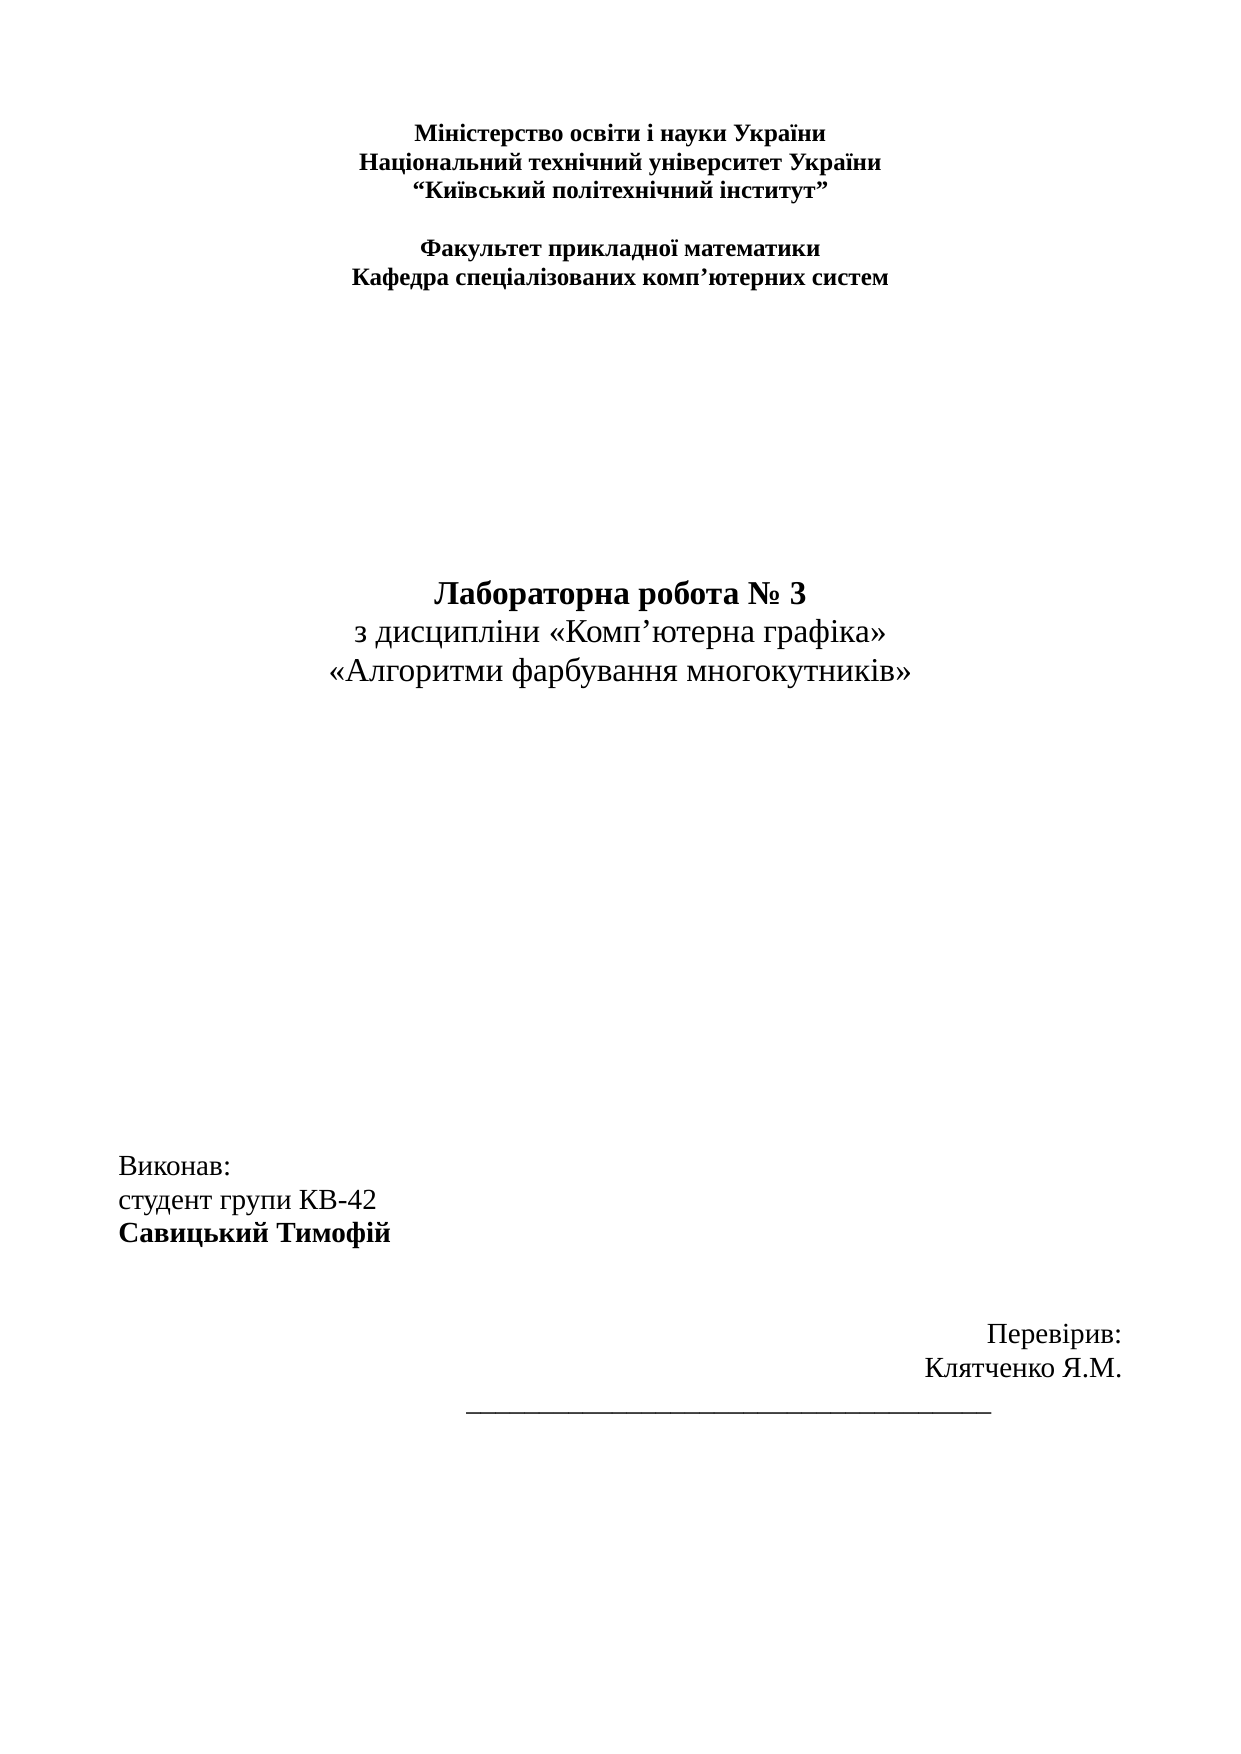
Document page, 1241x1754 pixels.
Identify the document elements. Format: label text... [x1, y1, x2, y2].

text Міністерство освіти і науки України [118, 118, 1122, 147]
text з дисципліни «Комп’ютерна графіка» [118, 612, 1122, 650]
text Лабораторна робота № 3 [118, 573, 1122, 612]
text “Київський політехнічний інститут” [118, 176, 1122, 204]
text Cавицький Тимофій [118, 1216, 1122, 1249]
text Факультет прикладної математики [118, 233, 1122, 262]
text Перевірив: [118, 1316, 1122, 1350]
text Клятченко Я.М. [118, 1350, 1122, 1383]
text Кафедра спеціалізованих комп’ютерних систем [118, 262, 1122, 291]
text студент групи КВ-42 [118, 1182, 1122, 1216]
text «Алгоритми фарбування многокутників» [118, 650, 1122, 688]
text ____________________________________ [118, 1383, 1122, 1417]
text Виконав: [118, 1148, 1122, 1182]
text Національний технічний університет України [118, 147, 1122, 176]
